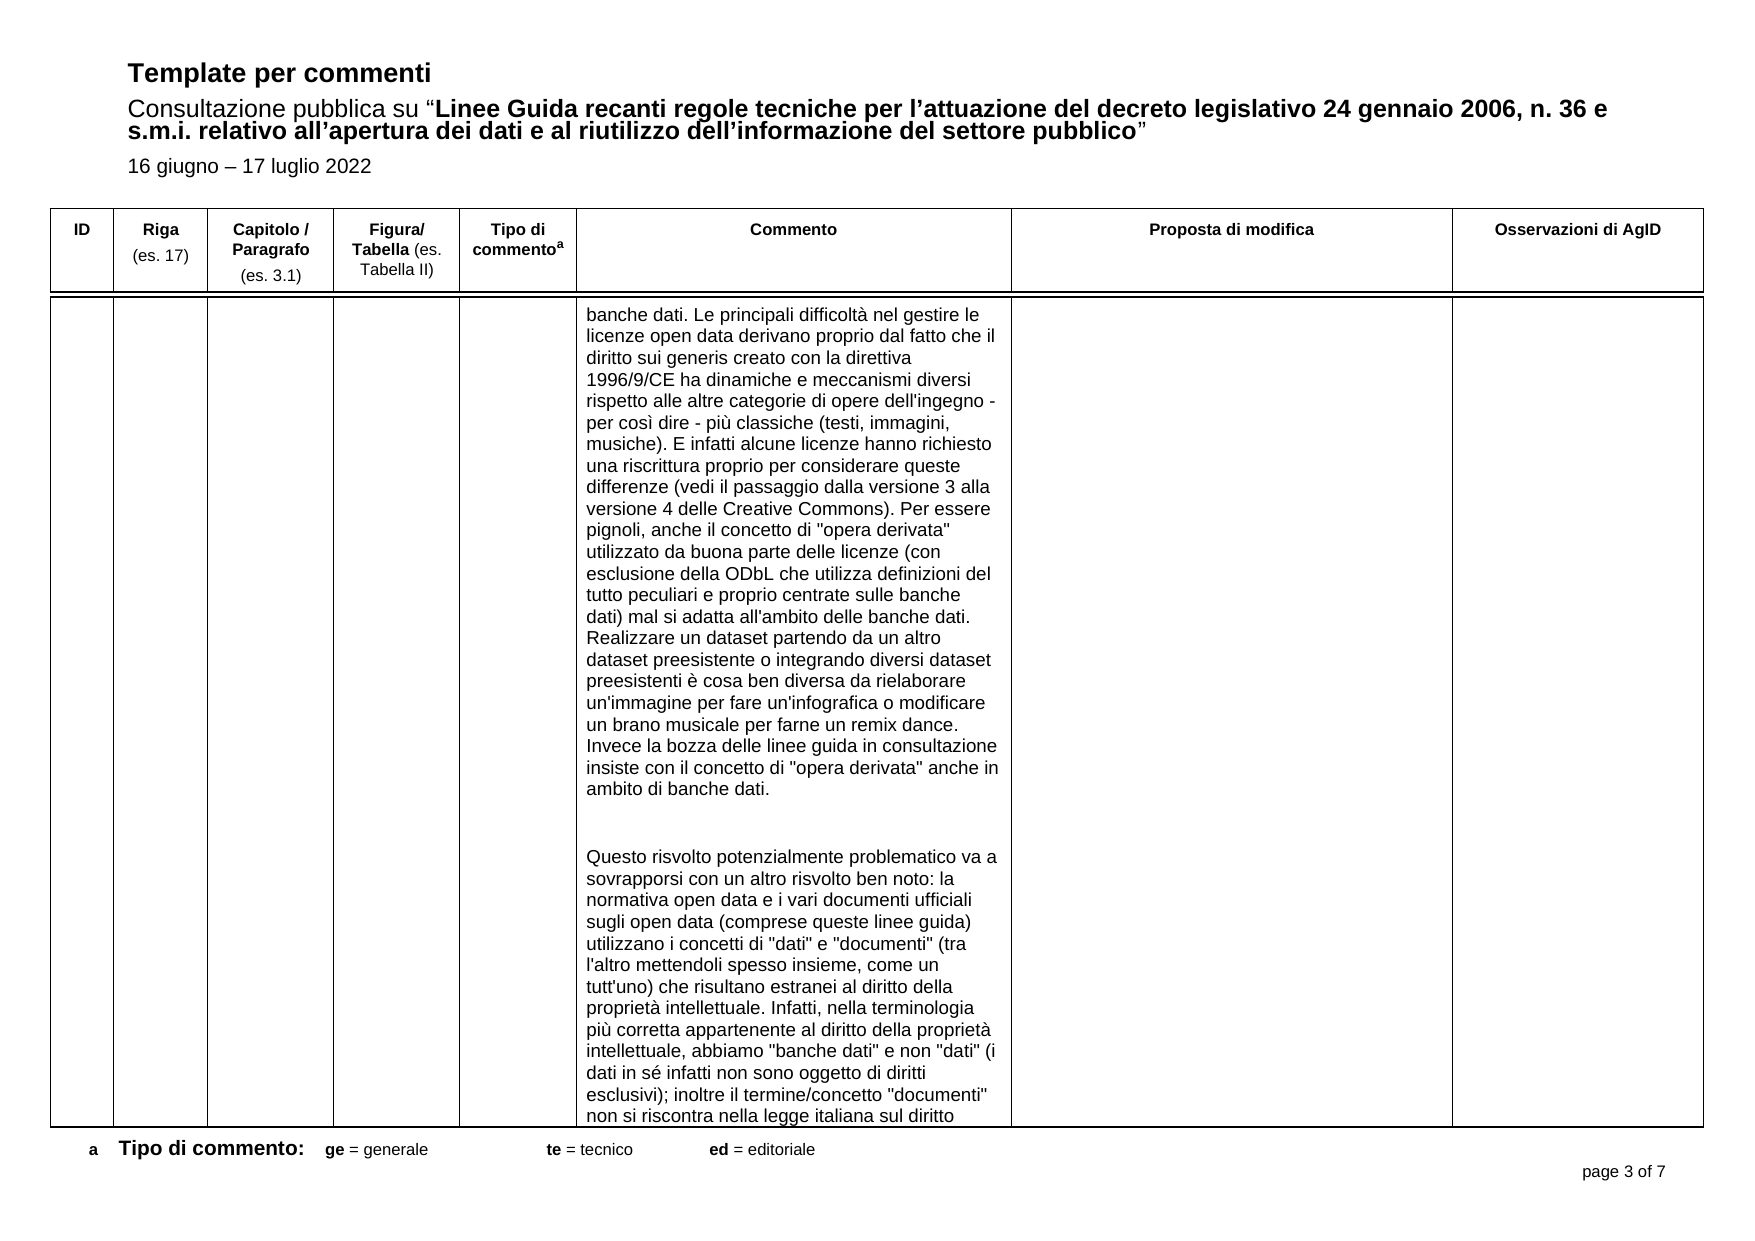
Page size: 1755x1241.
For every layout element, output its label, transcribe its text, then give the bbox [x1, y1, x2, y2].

table_cell banche dati. Le principali difficoltà nel gestire le licenze open data derivano proprio dal fatto che il diritto sui generis creato con la direttiva 1996/9/CE ha dinamiche e meccanismi diversi rispetto alle altre categorie di opere dell'ingegno - per così dire - più classiche (testi, immagini, musiche). E infatti alcune licenze hanno richiesto una riscrittura proprio per considerare queste differenze (vedi il passaggio dalla versione 3 alla versione 4 delle Creative Commons). Per essere pignoli, anche il concetto di "opera derivata" utilizzato da buona parte delle licenze (con esclusione della ODbL che utilizza definizioni del tutto peculiari e proprio centrate sulle banche dati) mal si adatta all'ambito delle banche dati. Realizzare un dataset partendo da un altro dataset preesistente o integrando diversi dataset preesistenti è cosa ben diversa da rielaborare un'immagine per fare un'infografica o modificare un brano musicale per farne un remix dance. Invece la bozza delle linee guida in consultazione insiste con il concetto di "opera derivata" anche in ambito di banche dati. Questo risvolto potenzialmente problematico va a sovrapporsi con un altro risvolto ben noto: la normativa open data e i vari documenti ufficiali sugli open data (comprese queste linee guida) utilizzano i concetti di "dati" e "documenti" (tra l'altro mettendoli spesso insieme, come un tutt'uno) che risultano estranei al diritto della proprietà intellettuale. Infatti, nella terminologia più corretta appartenente al diritto della proprietà intellettuale, abbiamo "banche dati" e non "dati" (i dati in sé infatti non sono oggetto di diritti esclusivi); inoltre il termine/concetto "documenti" non si riscontra nella legge italiana sul diritto [577, 298, 1011, 1126]
table_cell [460, 298, 576, 1126]
table_cell [114, 298, 207, 1126]
table_cell [208, 298, 333, 1126]
table_cell [334, 298, 459, 1126]
table_cell [51, 298, 113, 1126]
table_cell [1012, 298, 1452, 1126]
table_cell [1453, 298, 1703, 1126]
